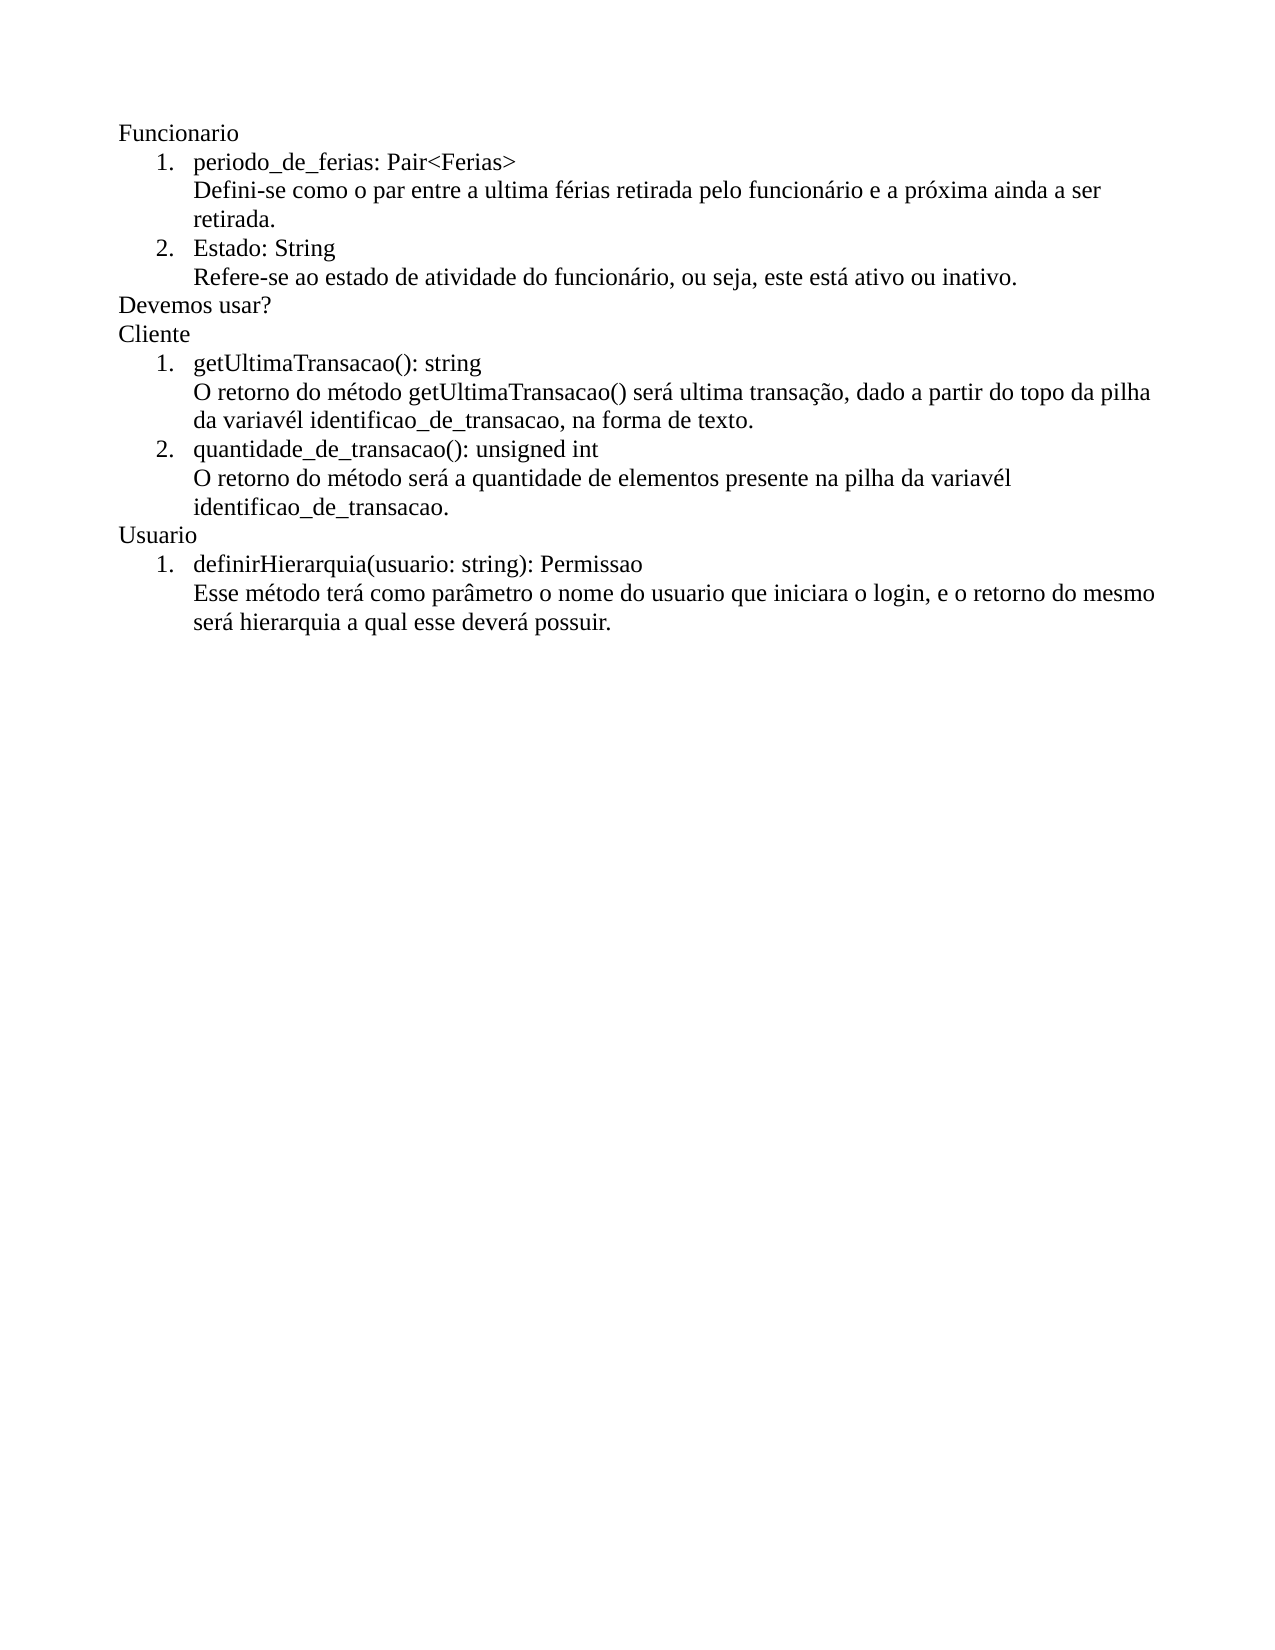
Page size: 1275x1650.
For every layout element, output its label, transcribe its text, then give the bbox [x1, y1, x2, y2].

text Funcionario [118, 118, 1157, 147]
list Estado: String [156, 233, 1157, 262]
list quantidade_de_transacao(): unsigned int [156, 434, 1157, 463]
text Devemos usar? [118, 291, 1157, 319]
list O retorno do método será a quantidade de elementos presente na pilha da variavél identificao_de_transacao. [156, 463, 1157, 521]
text Usuario [118, 521, 1157, 549]
list O retorno do método getUltimaTransacao() será ultima transação, dado a partir do topo da pilha da variavél identificao_de_transacao, na forma de texto. [156, 377, 1157, 434]
list getUltimaTransacao(): string [156, 348, 1157, 377]
list periodo_de_ferias: Pair<Ferias> [156, 147, 1157, 176]
list Esse método terá como parâmetro o nome do usuario que iniciara o login, e o retorno do mesmo será hierarquia a qual esse deverá possuir. [156, 578, 1157, 664]
list Refere-se ao estado de atividade do funcionário, ou seja, este está ativo ou inativo. [156, 262, 1157, 291]
text Cliente [118, 319, 1157, 348]
list Defini-se como o par entre a ultima férias retirada pelo funcionário e a próxima ainda a ser retirada. [156, 176, 1157, 233]
list definirHierarquia(usuario: string): Permissao [156, 549, 1157, 578]
